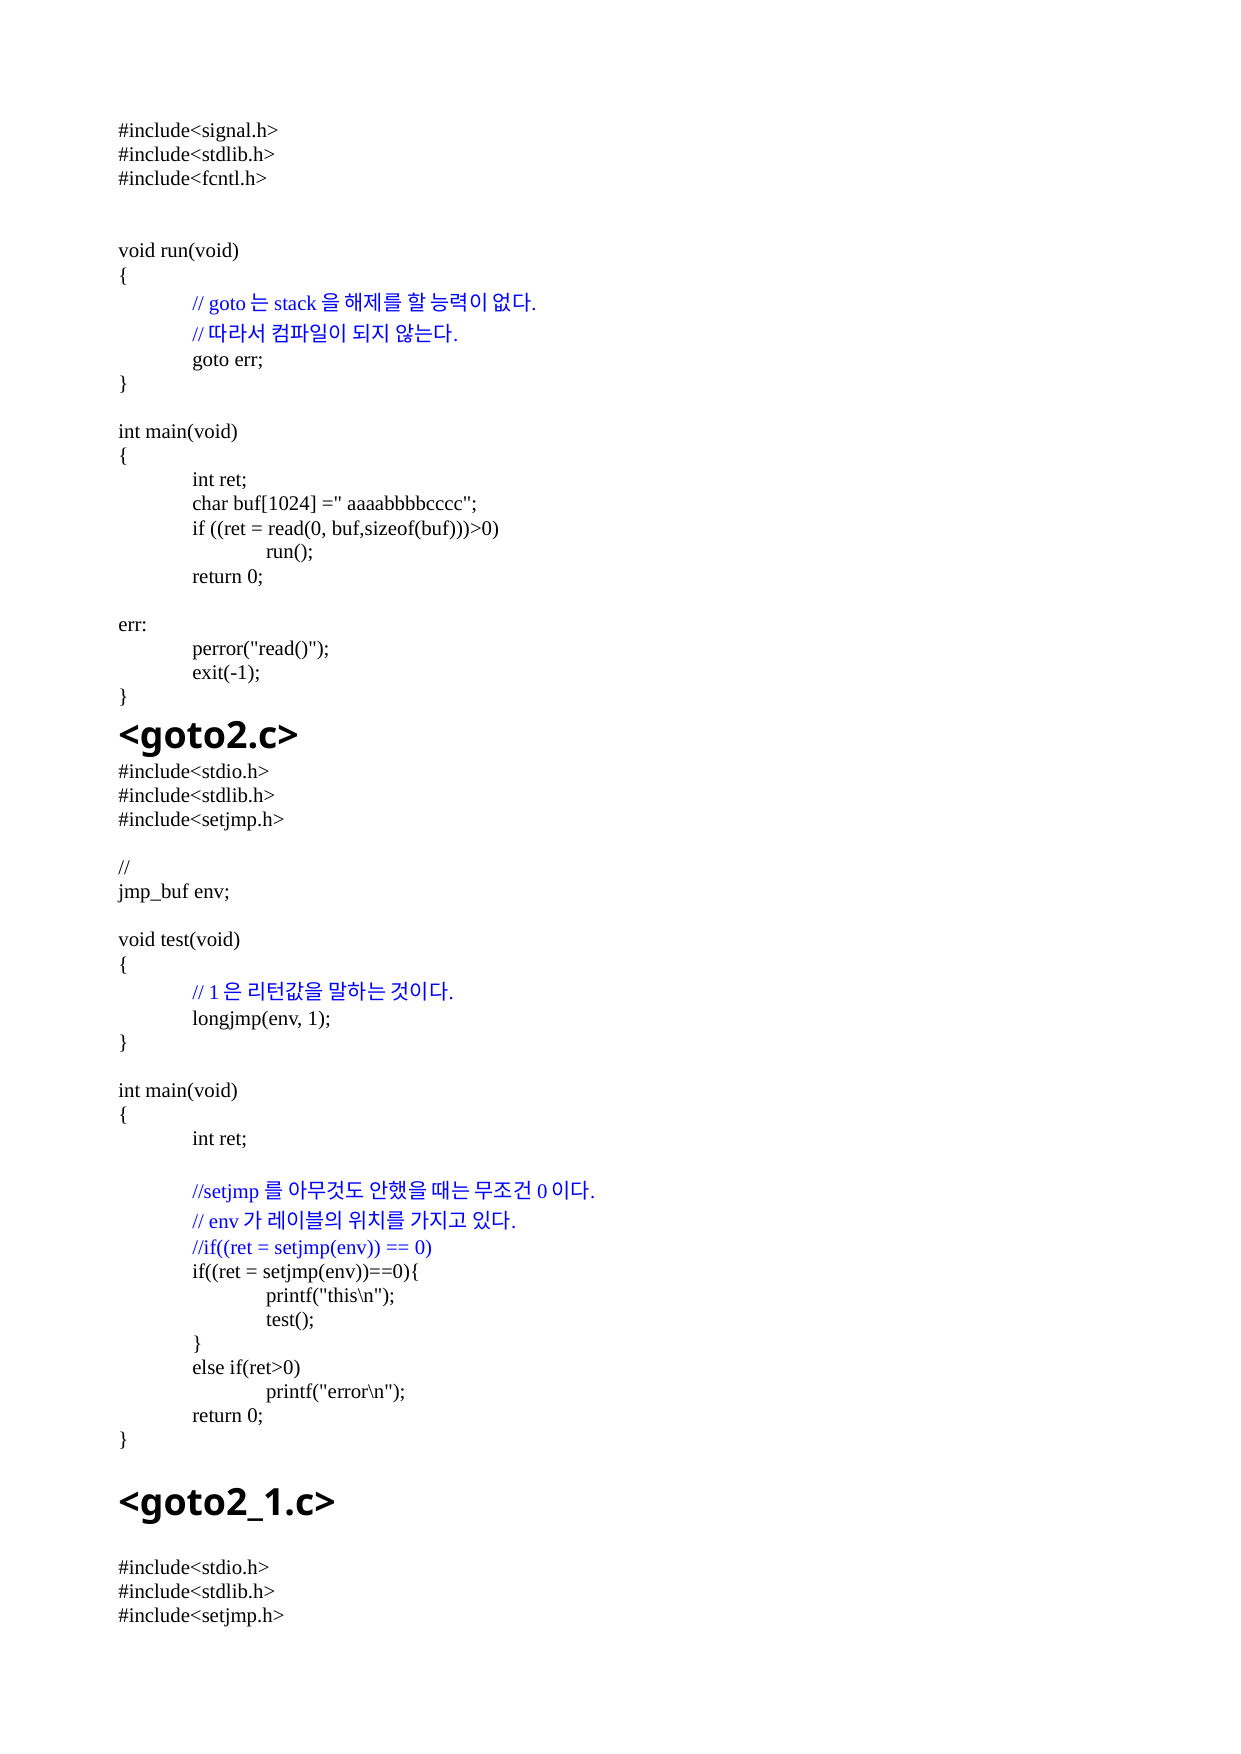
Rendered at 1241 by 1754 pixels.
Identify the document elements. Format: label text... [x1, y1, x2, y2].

text int ret; [118, 1126, 1122, 1150]
text } [118, 1427, 1122, 1451]
text perror("read()"); [118, 636, 1122, 660]
text #include<stdlib.h> [118, 1579, 1122, 1603]
text } [118, 1030, 1122, 1054]
text #include<stdio.h> [118, 759, 1122, 783]
text else if(ret>0) [118, 1355, 1122, 1379]
text { [118, 951, 1122, 976]
text err: [118, 612, 1122, 636]
text int ret; [118, 467, 1122, 491]
text char buf[1024] =" aaaabbbbcccc"; [118, 491, 1122, 515]
text { [118, 443, 1122, 467]
text #include<stdlib.h> [118, 783, 1122, 807]
text #include<signal.h> [118, 118, 1122, 142]
text void run(void) [118, 238, 1122, 262]
text printf("error\n"); [118, 1379, 1122, 1403]
text return 0; [118, 563, 1122, 588]
text } [118, 684, 1122, 708]
text exit(-1); [118, 660, 1122, 684]
text longjmp(env, 1); [118, 1006, 1122, 1030]
text #include<stdlib.h> [118, 142, 1122, 166]
text if((ret = setjmp(env))==0){ [118, 1259, 1122, 1283]
text //if((ret = setjmp(env)) == 0) [118, 1234, 1122, 1259]
text // [118, 855, 1122, 879]
text void test(void) [118, 927, 1122, 951]
text } [118, 1331, 1122, 1355]
text jmp_buf env; [118, 879, 1122, 903]
text // 1은 리턴값을 말하는 것이다. [118, 976, 1122, 1006]
text //setjmp 를 아무것도 안했을 때는 무조건 0이다. [118, 1174, 1122, 1204]
text if ((ret = read(0, buf,sizeof(buf)))>0) [118, 515, 1122, 539]
text #include<stdio.h> [118, 1555, 1122, 1579]
text // goto는 stack을 해제를 할 능력이 없다. [118, 287, 1122, 317]
text #include<setjmp.h> [118, 807, 1122, 831]
text } [118, 371, 1122, 395]
text { [118, 262, 1122, 287]
text #include<fcntl.h> [118, 166, 1122, 190]
text int main(void) [118, 419, 1122, 443]
text goto err; [118, 347, 1122, 371]
text run(); [118, 539, 1122, 563]
text return 0; [118, 1403, 1122, 1427]
text printf("this\n"); [118, 1283, 1122, 1307]
text int main(void) [118, 1078, 1122, 1102]
text // env가 레이블의 위치를 가지고 있다. [118, 1204, 1122, 1234]
text #include<setjmp.h> [118, 1603, 1122, 1627]
text <goto2.c> [118, 708, 1122, 759]
text test(); [118, 1307, 1122, 1331]
text <goto2_1.c> [118, 1475, 1122, 1526]
text { [118, 1102, 1122, 1126]
text // 따라서 컴파일이 되지 않는다. [118, 317, 1122, 347]
